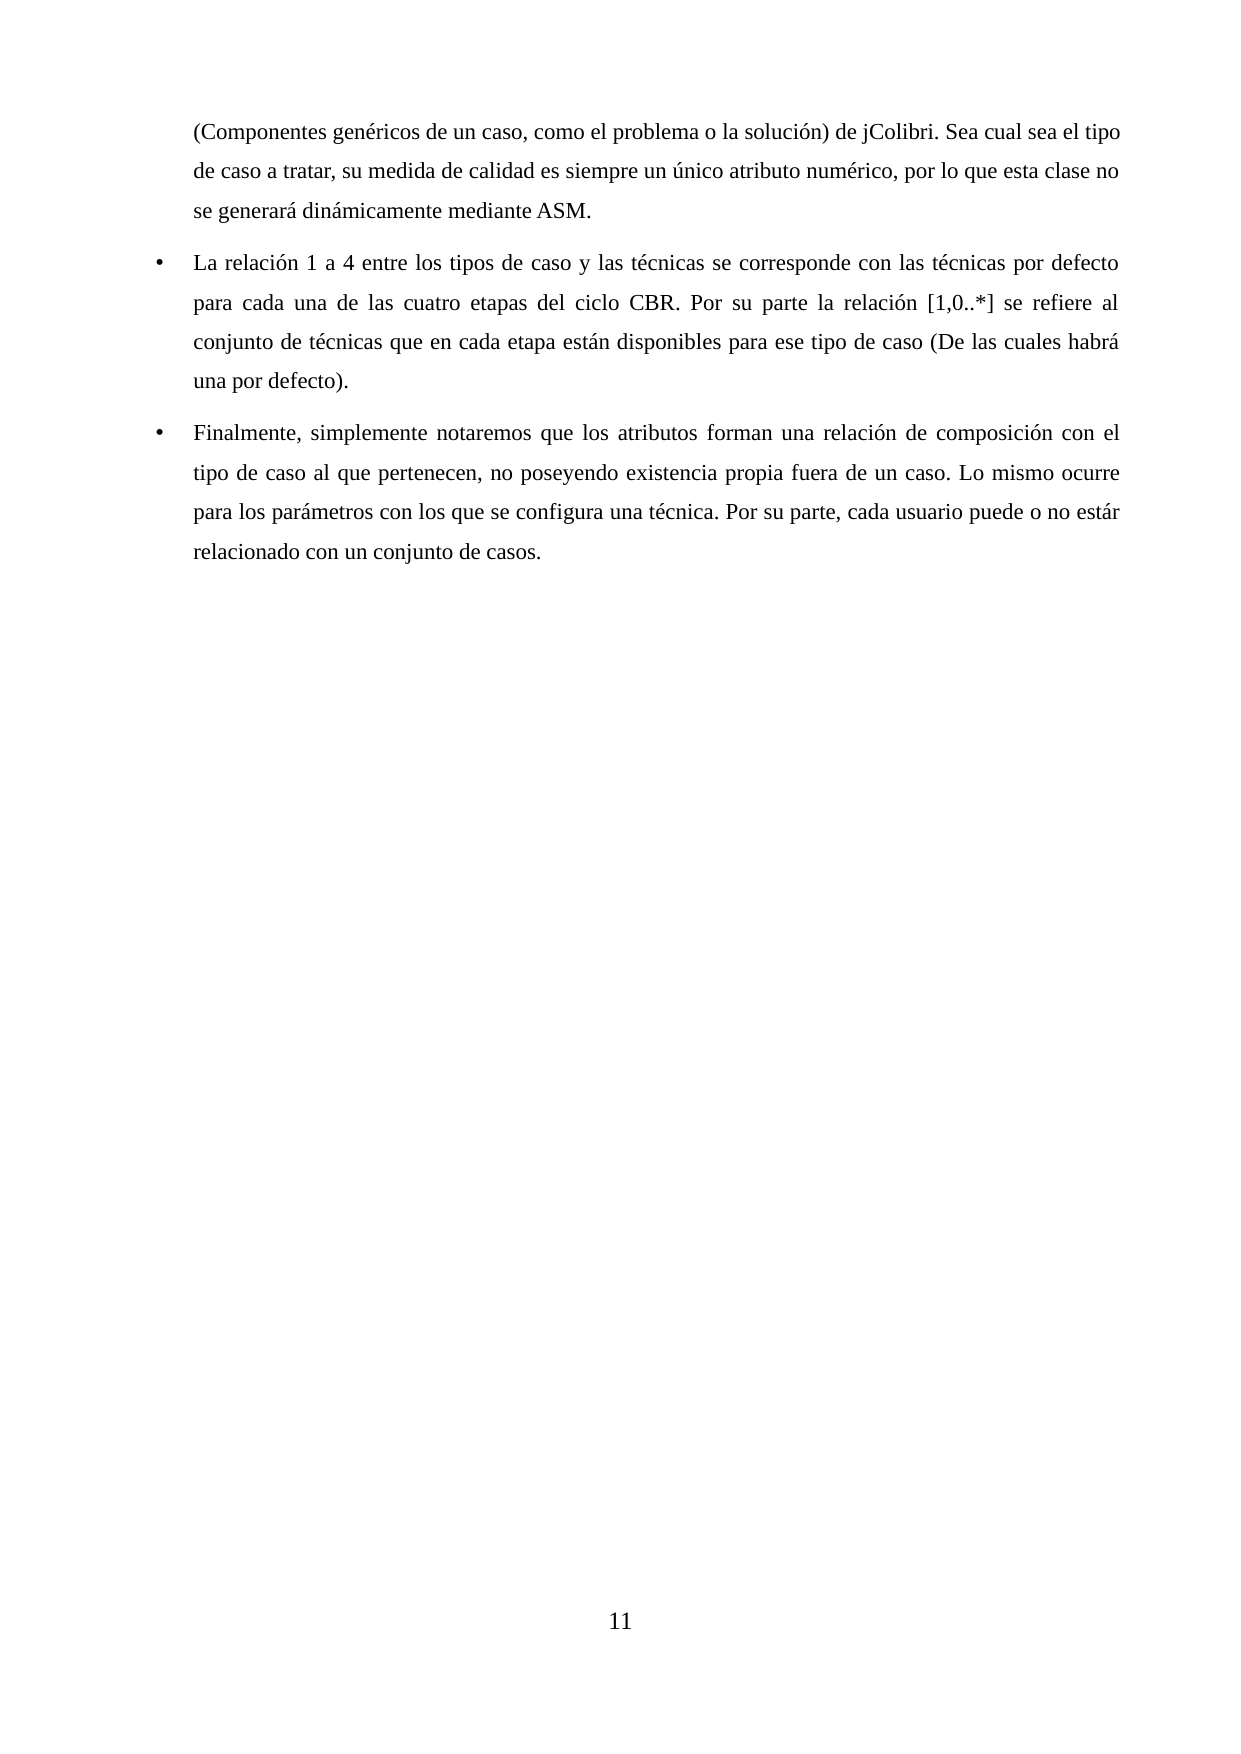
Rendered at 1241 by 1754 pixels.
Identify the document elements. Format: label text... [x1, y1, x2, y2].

list (Componentes genéricos de un caso, como el problema o la solución) de jColibri. Sea cual sea el tipo de caso a tratar, su medida de calidad es siempre un único atributo numérico, por lo que esta clase no se generará dinámicamente mediante ASM. [156, 118, 1122, 223]
list Finalmente, simplemente notaremos que los atributos forman una relación de composición con el tipo de caso al que pertenecen, no poseyendo existencia propia fuera de un caso. Lo mismo ocurre para los parámetros con los que se configura una técnica. Por su parte, cada usuario puede o no estár relacionado con un conjunto de casos. [156, 419, 1122, 564]
list La relación 1 a 4 entre los tipos de caso y las técnicas se corresponde con las técnicas por defecto para cada una de las cuatro etapas del ciclo CBR. Por su parte la relación [1,0..*] se refiere al conjunto de técnicas que en cada etapa están disponibles para ese tipo de caso (De las cuales habrá una por defecto). [156, 249, 1122, 394]
